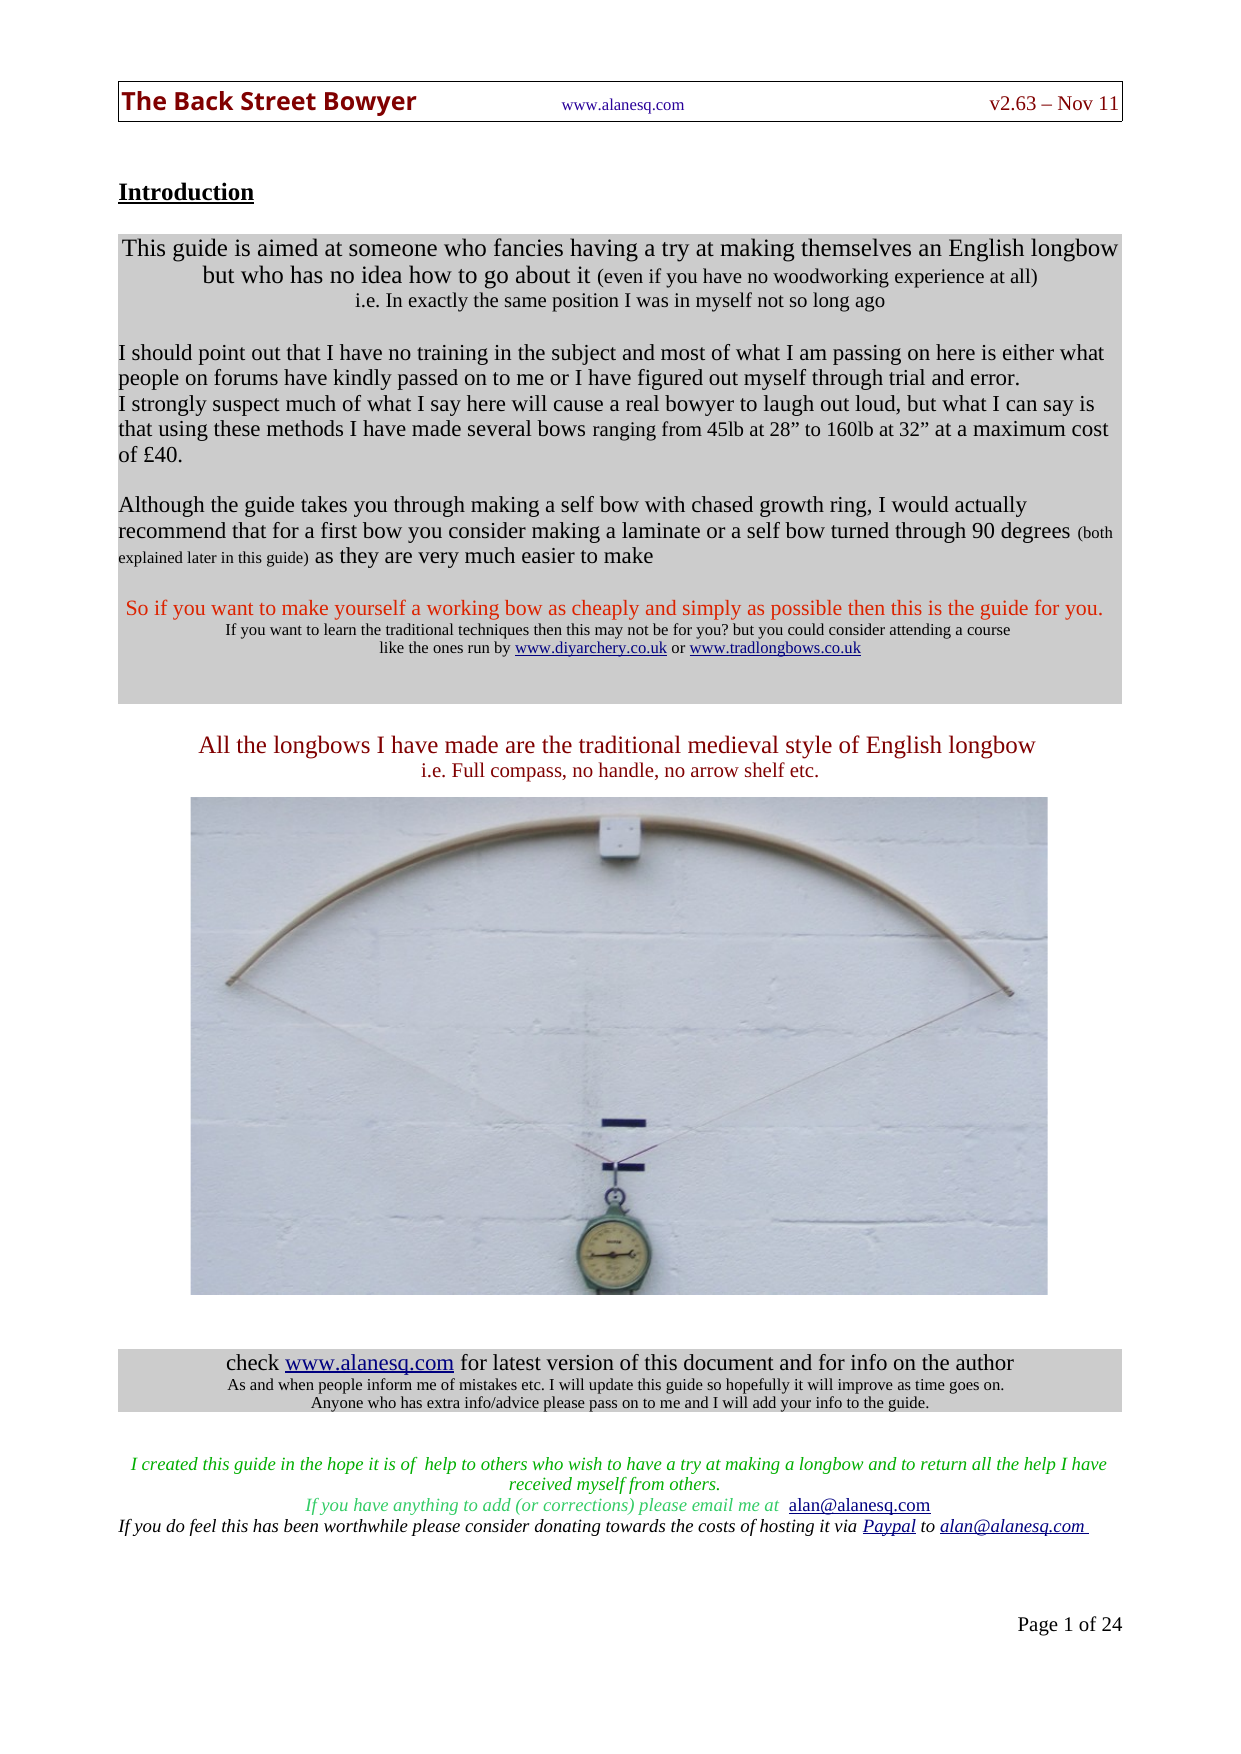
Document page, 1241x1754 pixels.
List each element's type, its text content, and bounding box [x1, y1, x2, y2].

text All the longbows I have made are the traditional medieval style of English longbow i.e. Full compass, no handle, no arrow shelf etc. [118, 731, 1122, 1322]
text like the ones run by www.diyarchery.co.uk or www.tradlongbows.co.uk [118, 639, 1122, 657]
text This guide is aimed at someone who fancies having a try at making themselves an English longbow but who has no idea how to go about it (even if you have no woodworking experience at all) [118, 234, 1122, 289]
text I should point out that I have no training in the subject and most of what I am passing on here is either what people on forums have kindly passed on to me or I have figured out myself through trial and error. [118, 340, 1122, 391]
text check www.alanesq.com for latest version of this document and for info on the author [118, 1349, 1122, 1375]
text If you do feel this has been worthwhile please consider donating towards the costs of hosting it via Paypal to alan@alanesq.com [118, 1516, 1122, 1536]
text I strongly suspect much of what I say here will cause a real bowyer to laugh out loud, but what I can say is that using these methods I have made several bows ranging from 45lb at 28” to 160lb at 32” at a maximum cost of £40. [118, 391, 1122, 467]
picture [190, 797, 1048, 1295]
text As and when people inform me of mistakes etc. I will update this guide so hopefully it will improve as time goes on. Anyone who has extra info/advice please pass on to me and I will add your info to the guide. [118, 1375, 1122, 1412]
text I created this guide in the hope it is of help to others who wish to have a try at making a longbow and to return all the help I have received myself from others. If you have anything to add (or corrections) please email me at alan@alanesq.com [118, 1453, 1122, 1516]
text i.e. In exactly the same position I was in myself not so long ago [118, 289, 1122, 312]
text Although the guide takes you through making a self bow with chased growth ring, I would actually recommend that for a first bow you consider making a laminate or a self bow turned through 90 degrees (both explained later in this guide) as they are very much easier to make [118, 492, 1122, 596]
text Introduction [118, 178, 1122, 206]
text So if you want to make yourself a working bow as cheaply and simply as possible then this is the guide for you. If you want to learn the traditional techniques then this may not be for you? but you could consider attending a course [118, 596, 1122, 639]
